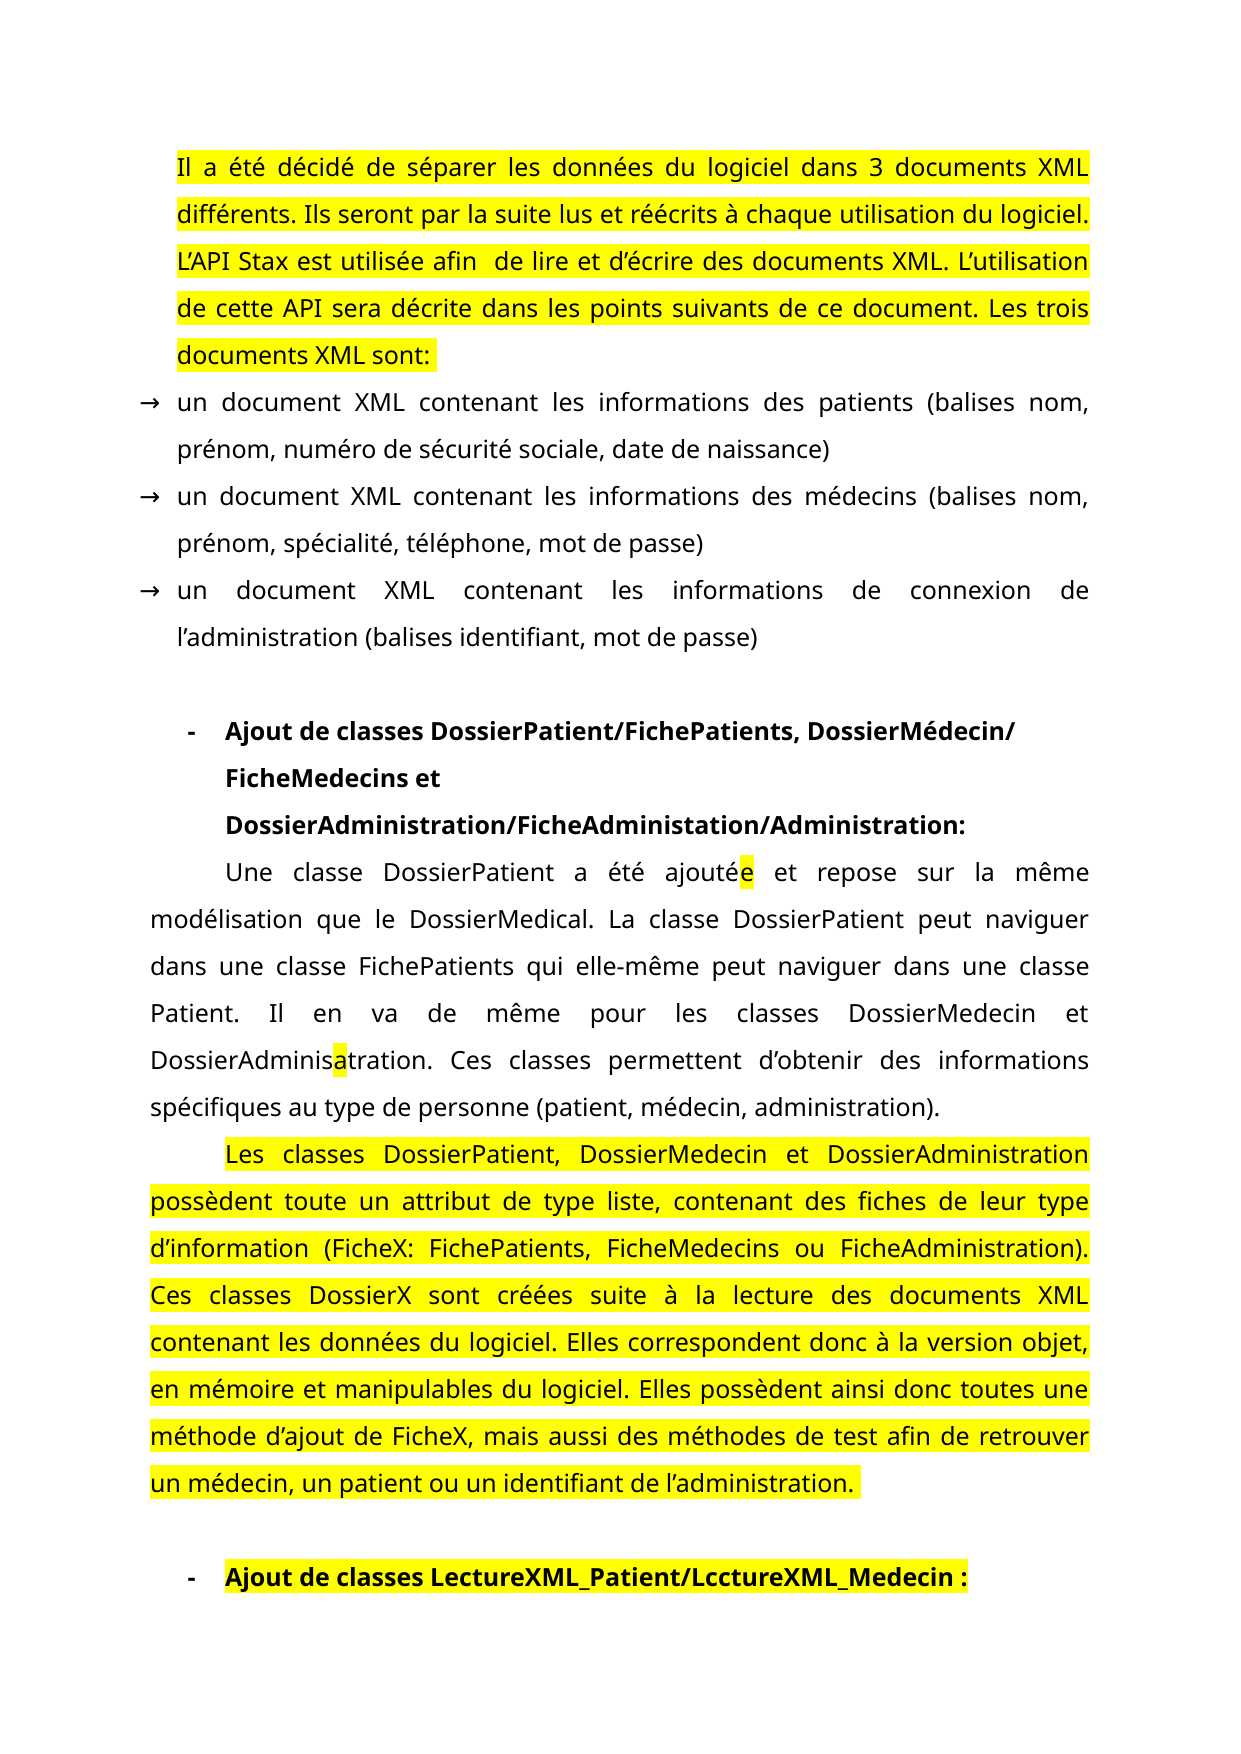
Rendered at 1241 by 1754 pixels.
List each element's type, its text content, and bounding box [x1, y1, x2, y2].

list un document XML contenant les informations des patients (balises nom, prénom, numéro de sécurité sociale, date de naissance) [139, 385, 1090, 466]
text Une classe DossierPatient a été ajoutée et repose sur la même modélisation que le DossierMedical. La classe DossierPatient peut naviguer dans une classe FichePatients qui elle-même peut naviguer dans une classe Patient. Il en va de même pour les classes DossierMedecin et DossierAdminisatration. Ces classes permettent d’obtenir des informations spécifiques au type de personne (patient, médecin, administration). [150, 855, 1090, 1124]
list un document XML contenant les informations des médecins (balises nom, prénom, spécialité, téléphone, mot de passe) [139, 479, 1090, 560]
list Ajout de classes DossierPatient/FichePatients, DossierMédecin/ FicheMedecins et DossierAdministration/FicheAdministation/Administration: [187, 714, 1090, 842]
list Ajout de classes LectureXML_Patient/LcctureXML_Medecin : [187, 1559, 1090, 1593]
list un document XML contenant les informations de connexion de l’administration (balises identifiant, mot de passe) [139, 573, 1090, 654]
text Les classes DossierPatient, DossierMedecin et DossierAdministration possèdent toute un attribut de type liste, contenant des fiches de leur type d’information (FicheX: FichePatients, FicheMedecins ou FicheAdministration). Ces classes DossierX sont créées suite à la lecture des documents XML contenant les données du logiciel. Elles correspondent donc à la version objet, en mémoire et manipulables du logiciel. Elles possèdent ainsi donc toutes une méthode d’ajout de FicheX, mais aussi des méthodes de test afin de retrouver un médecin, un patient ou un identifiant de l’administration. [150, 1137, 1090, 1499]
list Il a été décidé de séparer les données du logiciel dans 3 documents XML différents. Ils seront par la suite lus et réécrits à chaque utilisation du logiciel. L’API Stax est utilisée afin de lire et d’écrire des documents XML. L’utilisation de cette API sera décrite dans les points suivants de ce document. Les trois documents XML sont: [139, 150, 1090, 372]
